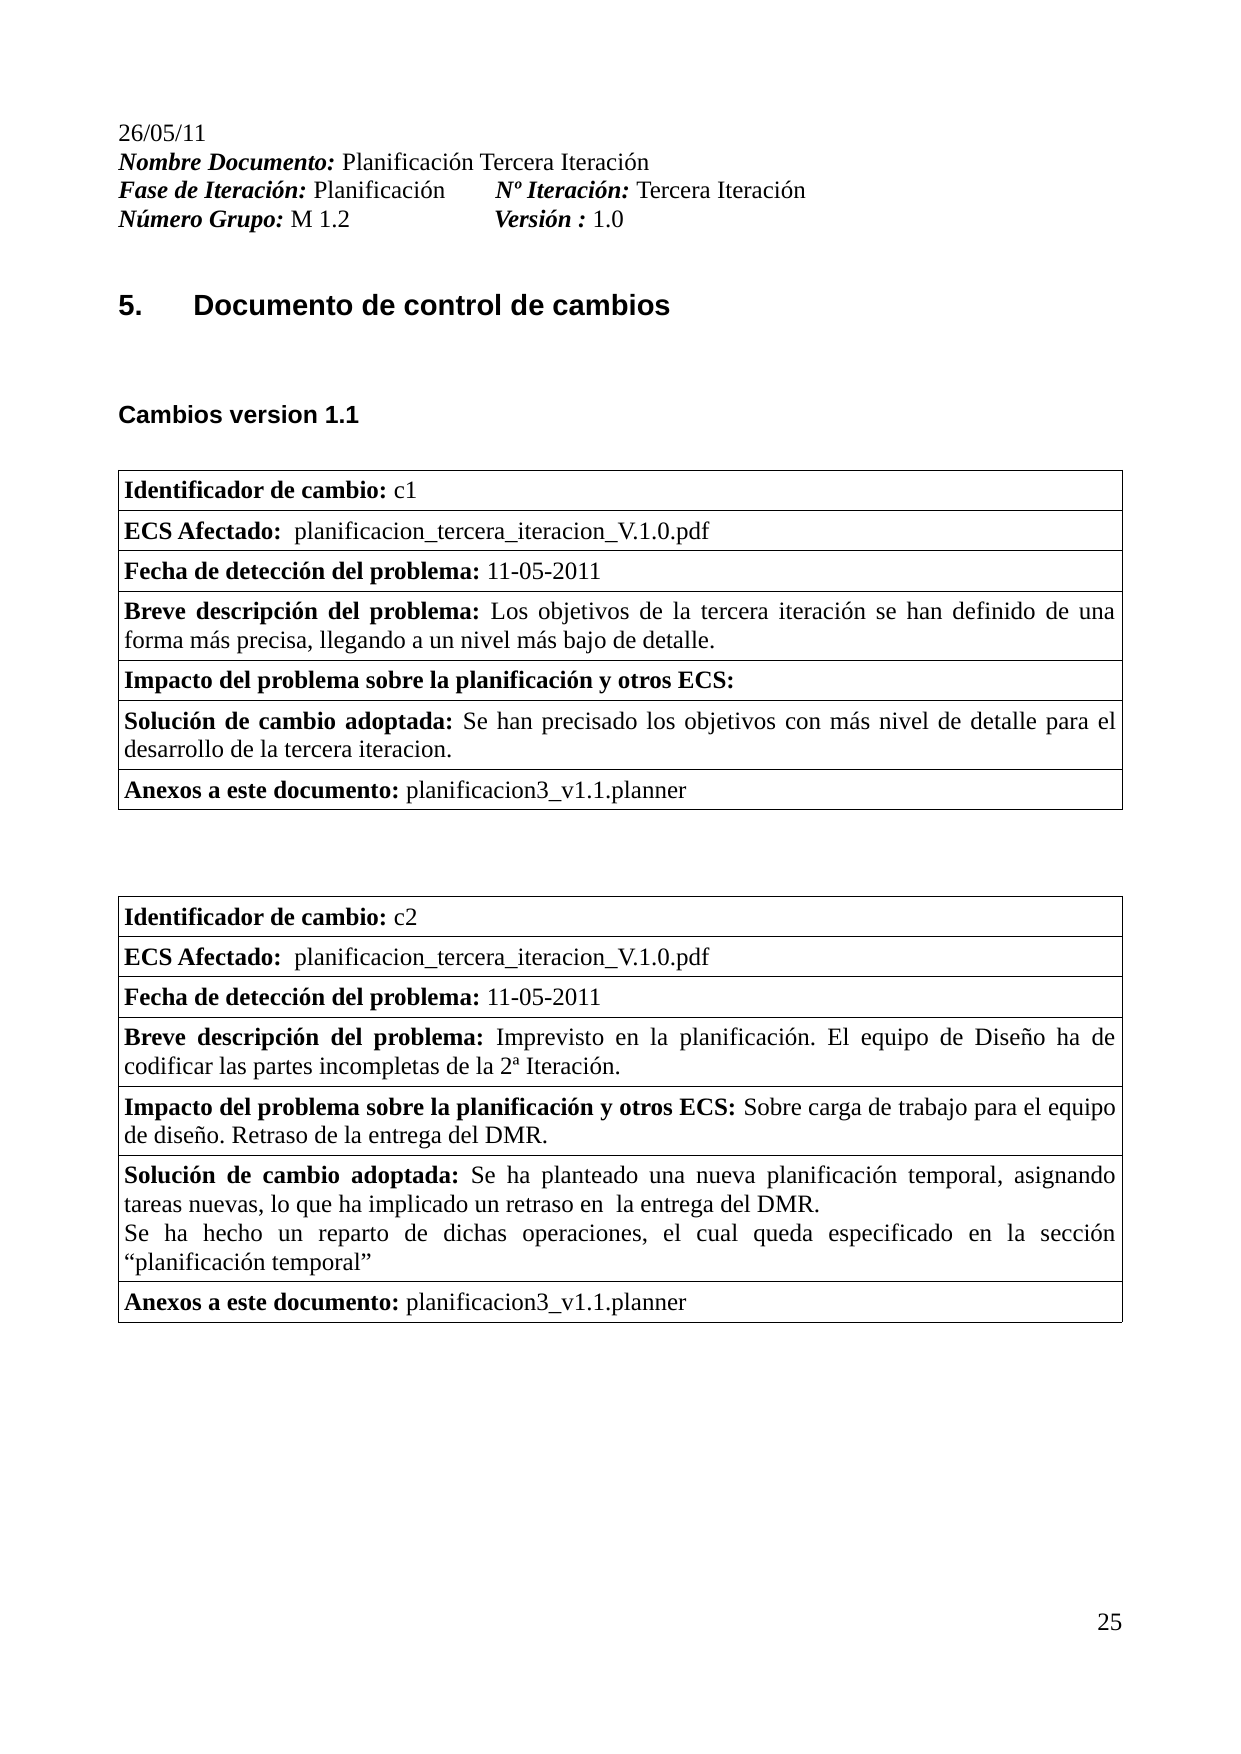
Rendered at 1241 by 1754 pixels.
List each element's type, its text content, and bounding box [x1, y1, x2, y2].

table_cell Fecha de detección del problema: 11-05-2011 [119, 551, 1122, 591]
table_cell Fecha de detección del problema: 11-05-2011 [119, 977, 1122, 1017]
table_cell Anexos a este documento: planificacion3_v1.1.planner [119, 770, 1122, 809]
table_cell Impacto del problema sobre la planificación y otros ECS: Sobre carga de trabajo para el equipo de diseño. Retraso de la entrega del DMR. [119, 1087, 1122, 1155]
table_cell Breve descripción del problema: Los objetivos de la tercera iteración se han definido de una forma más precisa, llegando a un nivel más bajo de detalle. [119, 592, 1122, 660]
table_header Identificador de cambio: c2 [119, 897, 1122, 936]
table_header Identificador de cambio: c1 [119, 471, 1122, 510]
table_cell ECS Afectado: planificacion_tercera_iteracion_V.1.0.pdf [119, 511, 1122, 550]
subtitle Cambios version 1.1 [118, 400, 1122, 428]
table_cell Solución de cambio adoptada: Se ha planteado una nueva planificación temporal, asignando tareas nuevas, lo que ha implicado un retraso en la entrega del DMR. Se ha hecho un reparto de dichas operaciones, el cual queda especificado en la sección “planificación temporal” [119, 1156, 1122, 1281]
table_cell Impacto del problema sobre la planificación y otros ECS: [119, 661, 1122, 700]
table_cell ECS Afectado: planificacion_tercera_iteracion_V.1.0.pdf [119, 937, 1122, 976]
subtitle Documento de control de cambios [118, 288, 1122, 321]
table_cell Solución de cambio adoptada: Se han precisado los objetivos con más nivel de detalle para el desarrollo de la tercera iteracion. [119, 701, 1122, 769]
table_cell Breve descripción del problema: Imprevisto en la planificación. El equipo de Diseño ha de codificar las partes incompletas de la 2ª Iteración. [119, 1018, 1122, 1086]
table_cell Anexos a este documento: planificacion3_v1.1.planner [119, 1282, 1122, 1322]
